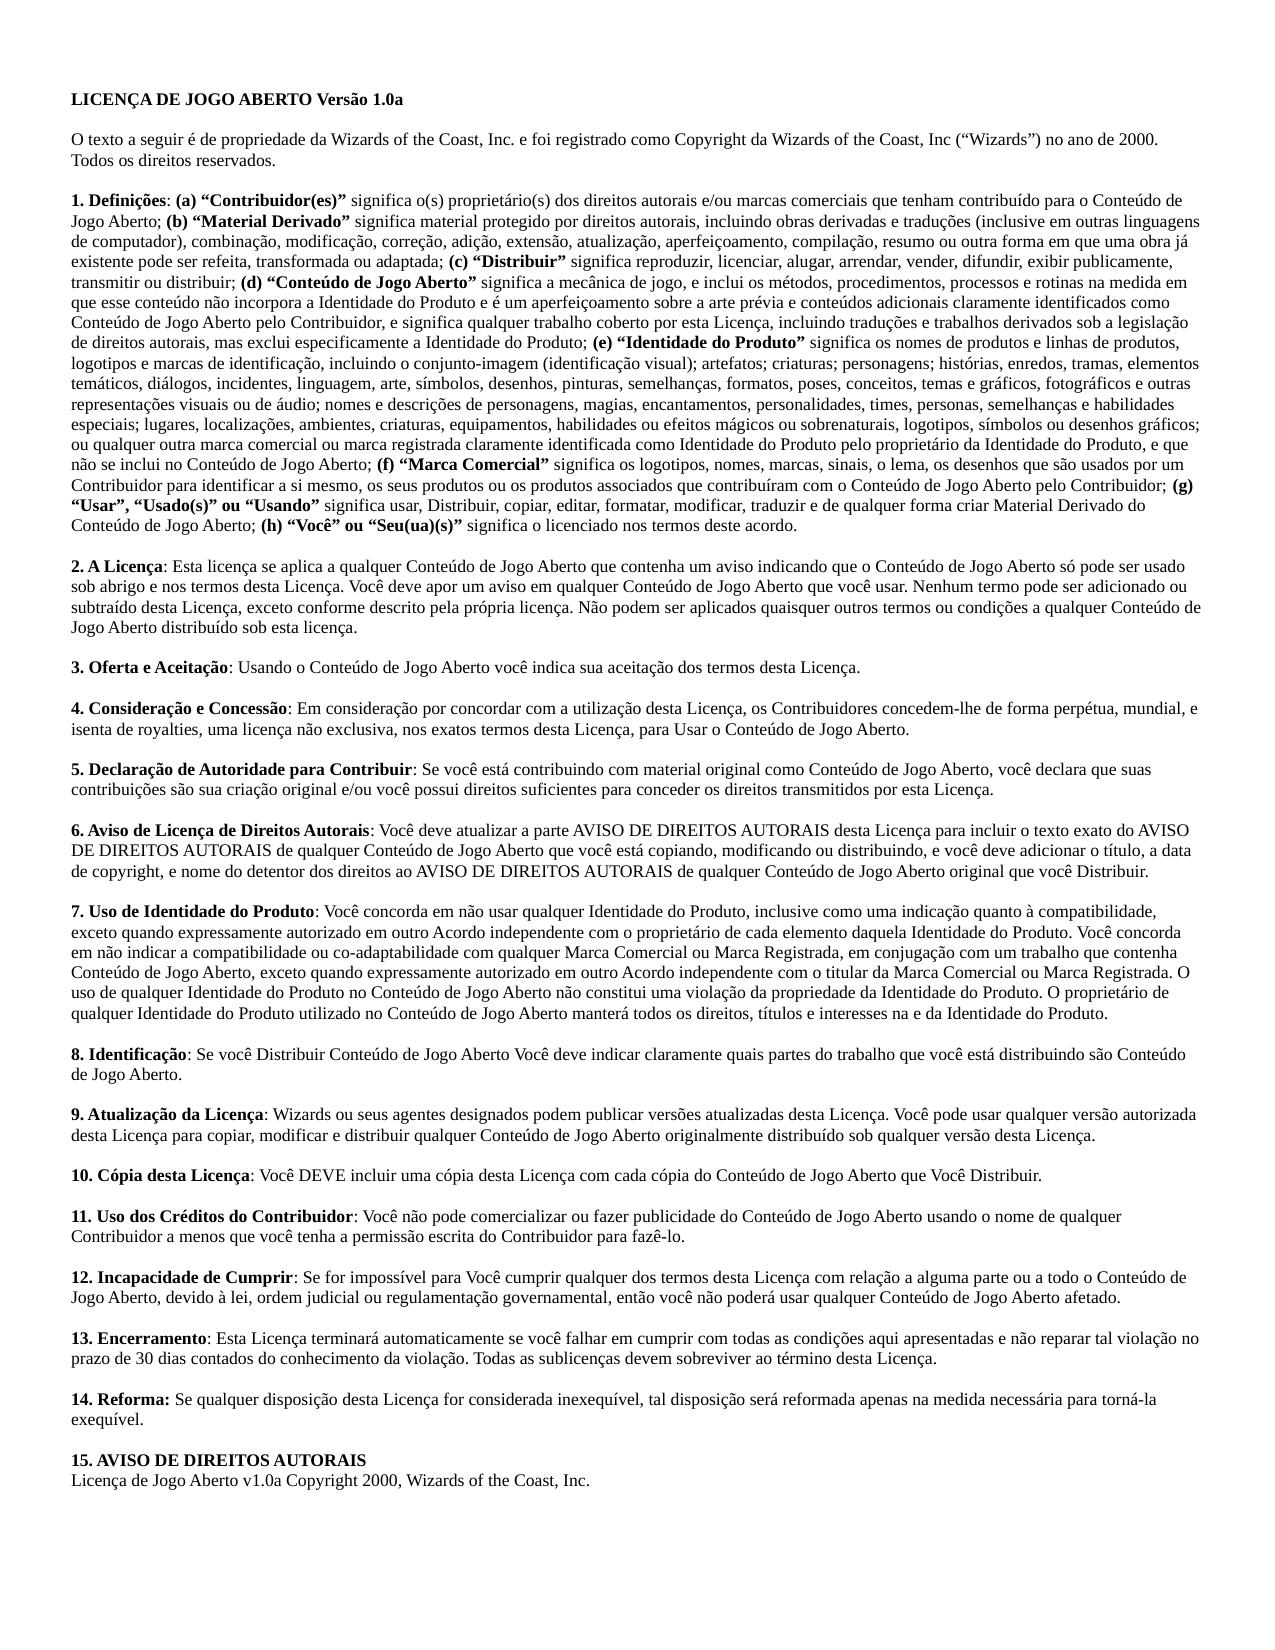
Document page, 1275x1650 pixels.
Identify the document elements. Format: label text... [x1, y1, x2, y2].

text 2. A Licença: Esta licença se aplica a qualquer Conteúdo de Jogo Aberto que contenha um aviso indicando que o Conteúdo de Jogo Aberto só pode ser usado sob abrigo e nos termos desta Licença. Você deve apor um aviso em qualquer Conteúdo de Jogo Aberto que você usar. Nenhum termo pode ser adicionado ou subtraído desta Licença, exceto conforme descrito pela própria licença. Não podem ser aplicados quaisquer outros termos ou condições a qualquer Conteúdo de Jogo Aberto distribuído sob esta licença. [71, 556, 1204, 637]
text 15. AVISO DE DIREITOS AUTORAIS [71, 1449, 1204, 1470]
text 4. Consideração e Concessão: Em consideração por concordar com a utilização desta Licença, os Contribuidores concedem-lhe de forma perpétua, mundial, e isenta de royalties, uma licença não exclusiva, nos exatos termos desta Licença, para Usar o Conteúdo de Jogo Aberto. [71, 698, 1204, 739]
text 14. Reforma: Se qualquer disposição desta Licença for considerada inexequível, tal disposição será reformada apenas na medida necessária para torná-la exequível. [71, 1389, 1204, 1429]
text 3. Oferta e Aceitação: Usando o Conteúdo de Jogo Aberto você indica sua aceitação dos termos desta Licença. [71, 657, 1204, 678]
text 7. Uso de Identidade do Produto: Você concorda em não usar qualquer Identidade do Produto, inclusive como uma indicação quanto à compatibilidade, exceto quando expressamente autorizado em outro Acordo independente com o proprietário de cada elemento daquela Identidade do Produto. Você concorda em não indicar a compatibilidade ou co-adaptabilidade com qualquer Marca Comercial ou Marca Registrada, em conjugação com um trabalho que contenha Conteúdo de Jogo Aberto, exceto quando expressamente autorizado em outro Acordo independente com o titular da Marca Comercial ou Marca Registrada. O uso de qualquer Identidade do Produto no Conteúdo de Jogo Aberto não constitui uma violação da propriedade da Identidade do Produto. O proprietário de qualquer Identidade do Produto utilizado no Conteúdo de Jogo Aberto manterá todos os direitos, títulos e interesses na e da Identidade do Produto. [71, 901, 1204, 1023]
text 13. Encerramento: Esta Licença terminará automaticamente se você falhar em cumprir com todas as condições aqui apresentadas e não reparar tal violação no prazo de 30 dias contados do conhecimento da violação. Todas as sublicenças devem sobreviver ao término desta Licença. [71, 1328, 1204, 1368]
text 9. Atualização da Licença: Wizards ou seus agentes designados podem publicar versões atualizadas desta Licença. Você pode usar qualquer versão autorizada desta Licença para copiar, modificar e distribuir qualquer Conteúdo de Jogo Aberto originalmente distribuído sob qualquer versão desta Licença. [71, 1104, 1204, 1145]
text 6. Aviso de Licença de Direitos Autorais: Você deve atualizar a parte AVISO DE DIREITOS AUTORAIS desta Licença para incluir o texto exato do AVISO DE DIREITOS AUTORAIS de qualquer Conteúdo de Jogo Aberto que você está copiando, modificando ou distribuindo, e você deve adicionar o título, a data de copyright, e nome do detentor dos direitos ao AVISO DE DIREITOS AUTORAIS de qualquer Conteúdo de Jogo Aberto original que você Distribuir. [71, 820, 1204, 881]
text LICENÇA DE JOGO ABERTO Versão 1.0a [71, 89, 1204, 109]
text 10. Cópia desta Licença: Você DEVE incluir uma cópia desta Licença com cada cópia do Conteúdo de Jogo Aberto que Você Distribuir. [71, 1165, 1204, 1186]
text 8. Identificação: Se você Distribuir Conteúdo de Jogo Aberto Você deve indicar claramente quais partes do trabalho que você está distribuindo são Conteúdo de Jogo Aberto. [71, 1043, 1204, 1084]
text 1. Definições: (a) “Contribuidor(es)” significa o(s) proprietário(s) dos direitos autorais e/ou marcas comerciais que tenham contribuído para o Conteúdo de Jogo Aberto; (b) “Material Derivado” significa material protegido por direitos autorais, incluindo obras derivadas e traduções (inclusive em outras linguagens de computador), combinação, modificação, correção, adição, extensão, atualização, aperfeiçoamento, compilação, resumo ou outra forma em que uma obra já existente pode ser refeita, transformada ou adaptada; (c) “Distribuir” significa reproduzir, licenciar, alugar, arrendar, vender, difundir, exibir publicamente, transmitir ou distribuir; (d) “Conteúdo de Jogo Aberto” significa a mecânica de jogo, e inclui os métodos, procedimentos, processos e rotinas na medida em que esse conteúdo não incorpora a Identidade do Produto e é um aperfeiçoamento sobre a arte prévia e conteúdos adicionais claramente identificados como Conteúdo de Jogo Aberto pelo Contribuidor, e significa qualquer trabalho coberto por esta Licença, incluindo traduções e trabalhos derivados sob a legislação de direitos autorais, mas exclui especificamente a Identidade do Produto; (e) “Identidade do Produto” significa os nomes de produtos e linhas de produtos, logotipos e marcas de identificação, incluindo o conjunto-imagem (identificação visual); artefatos; criaturas; personagens; histórias, enredos, tramas, elementos temáticos, diálogos, incidentes, linguagem, arte, símbolos, desenhos, pinturas, semelhanças, formatos, poses, conceitos, temas e gráficos, fotográficos e outras representações visuais ou de áudio; nomes e descrições de personagens, magias, encantamentos, personalidades, times, personas, semelhanças e habilidades especiais; lugares, localizações, ambientes, criaturas, equipamentos, habilidades ou efeitos mágicos ou sobrenaturais, logotipos, símbolos ou desenhos gráficos; ou qualquer outra marca comercial ou marca registrada claramente identificada como Identidade do Produto pelo proprietário da Identidade do Produto, e que não se inclui no Conteúdo de Jogo Aberto; (f) “Marca Comercial” significa os logotipos, nomes, marcas, sinais, o lema, os desenhos que são usados por um Contribuidor para identificar a si mesmo, os seus produtos ou os produtos associados que contribuíram com o Conteúdo de Jogo Aberto pelo Contribuidor; (g) “Usar”, “Usado(s)” ou “Usando” significa usar, Distribuir, copiar, editar, formatar, modificar, traduzir e de qualquer forma criar Material Derivado do Conteúdo de Jogo Aberto; (h) “Você” ou “Seu(ua)(s)” significa o licenciado nos termos deste acordo. [71, 190, 1204, 536]
text 5. Declaração de Autoridade para Contribuir: Se você está contribuindo com material original como Conteúdo de Jogo Aberto, você declara que suas contribuições são sua criação original e/ou você possui direitos suficientes para conceder os direitos transmitidos por esta Licença. [71, 759, 1204, 799]
text Licença de Jogo Aberto v1.0a Copyright 2000, Wizards of the Coast, Inc. [71, 1470, 1204, 1490]
text 11. Uso dos Créditos do Contribuidor: Você não pode comercializar ou fazer publicidade do Conteúdo de Jogo Aberto usando o nome de qualquer Contribuidor a menos que você tenha a permissão escrita do Contribuidor para fazê-lo. [71, 1206, 1204, 1246]
text 12. Incapacidade de Cumprir: Se for impossível para Você cumprir qualquer dos termos desta Licença com relação a alguma parte ou a todo o Conteúdo de Jogo Aberto, devido à lei, ordem judicial ou regulamentação governamental, então você não poderá usar qualquer Conteúdo de Jogo Aberto afetado. [71, 1267, 1204, 1307]
text O texto a seguir é de propriedade da Wizards of the Coast, Inc. e foi registrado como Copyright da Wizards of the Coast, Inc (“Wizards”) no ano de 2000. Todos os direitos reservados. [71, 129, 1204, 170]
